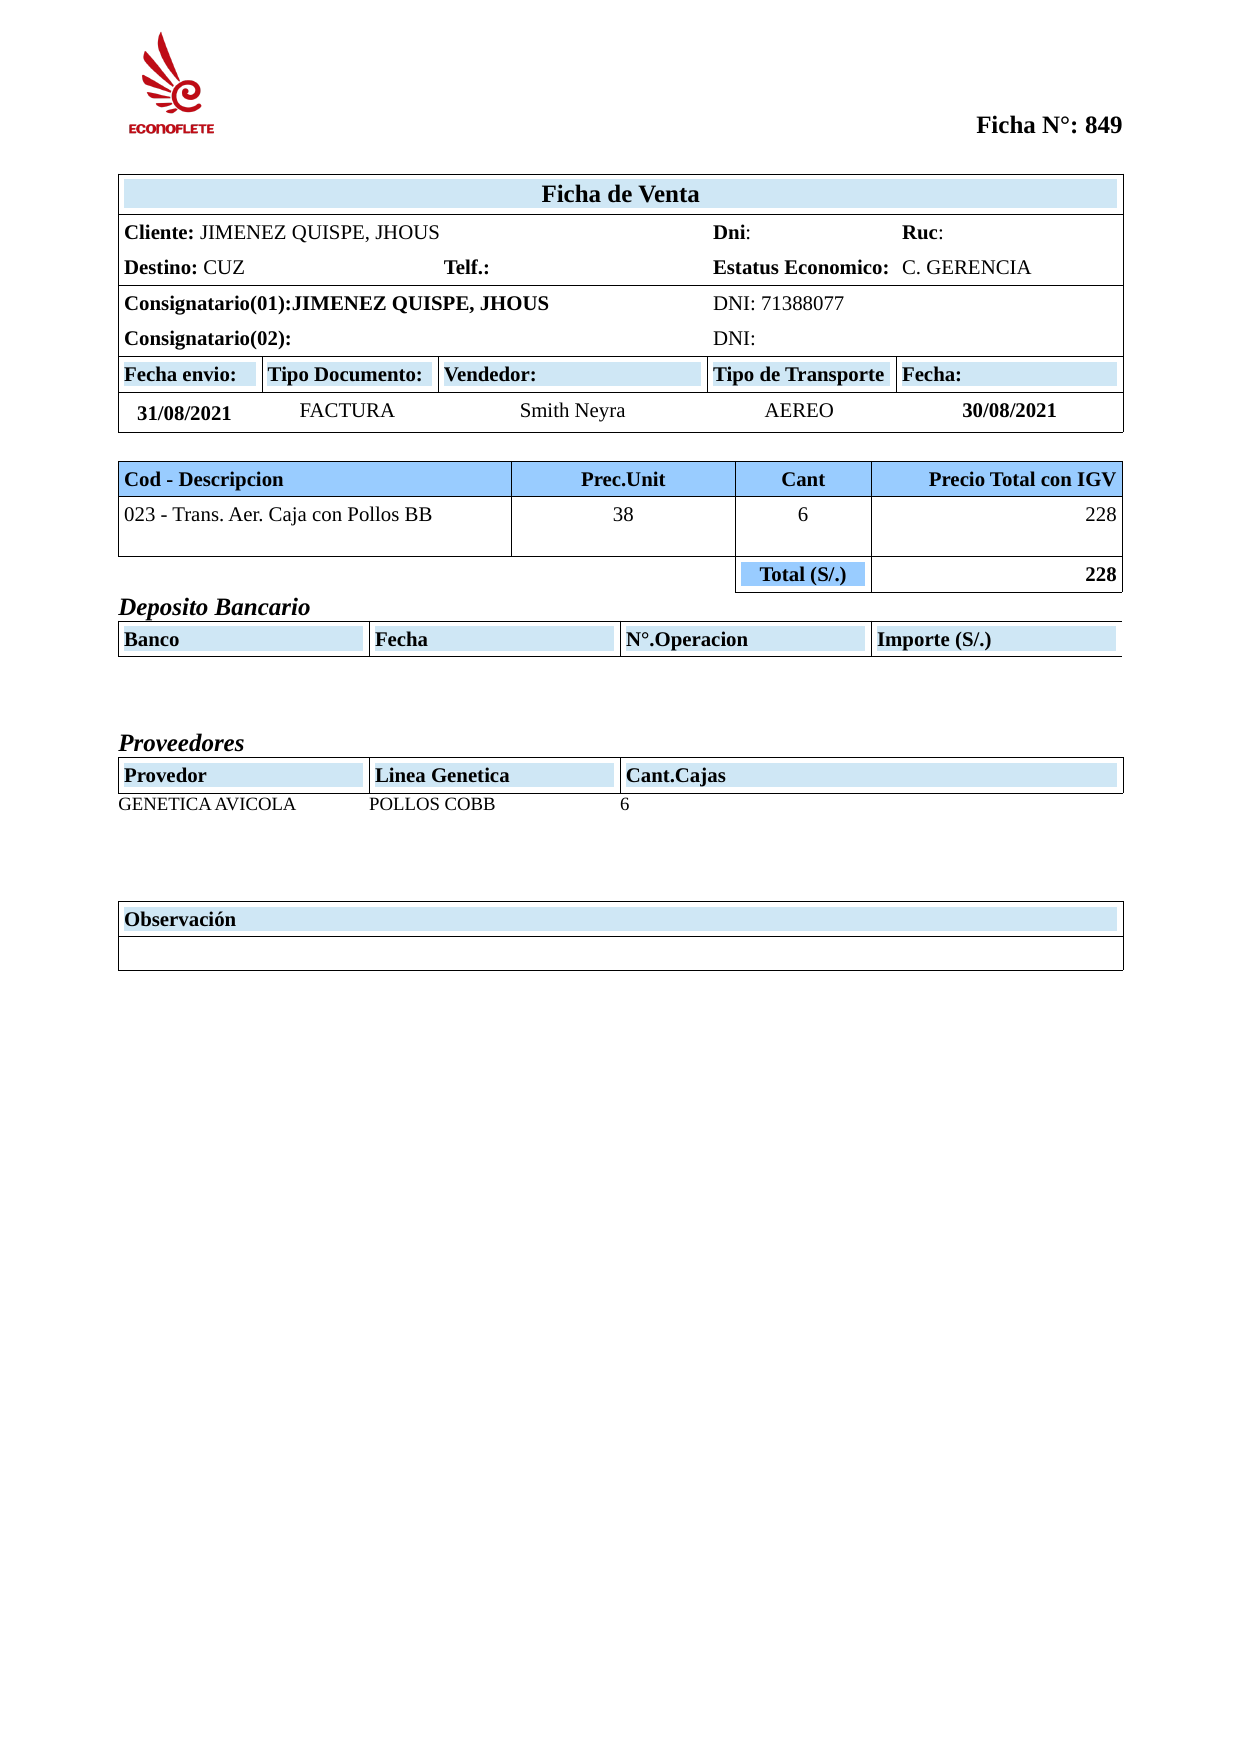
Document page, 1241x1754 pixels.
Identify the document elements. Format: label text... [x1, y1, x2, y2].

table_cell DNI: 71388077 [707, 286, 1123, 321]
table_cell POLLOS COBB [369, 794, 620, 814]
table_cell Telf.: [438, 249, 707, 285]
table_cell [369, 879, 620, 901]
table_cell GENETICA AVICOLA [118, 794, 369, 814]
table_cell [620, 705, 871, 728]
table_header Importe (S/.) [872, 622, 1122, 656]
table_header Banco [119, 622, 369, 656]
table_cell [871, 680, 1122, 704]
table_header Cod - Descripcion [119, 462, 511, 496]
table_header Precio Total con IGV [872, 462, 1122, 496]
table_cell DNI: [707, 321, 1123, 356]
table_cell [369, 836, 620, 858]
table_header Cant [736, 462, 871, 496]
table_cell [118, 879, 369, 901]
text Proveedores [118, 728, 1122, 757]
table_cell [369, 815, 620, 836]
table_cell [620, 657, 871, 680]
table_cell 38 [512, 497, 735, 556]
table_cell Tipo de Transporte [708, 357, 896, 392]
table_cell FACTURA [262, 393, 438, 432]
table_header Prec.Unit [512, 462, 735, 496]
table_cell 6 [736, 497, 871, 556]
table_cell Total (S/.) [736, 557, 871, 592]
table_cell Dni: [707, 215, 896, 249]
table_cell [369, 858, 620, 879]
table_cell [871, 705, 1122, 728]
table_cell [369, 705, 620, 728]
table_cell [118, 657, 369, 680]
table_header Observación [119, 902, 1123, 936]
table_cell 228 [872, 557, 1122, 592]
table_cell [118, 557, 511, 592]
table_cell [369, 680, 620, 704]
table_cell [620, 815, 1123, 836]
table_cell Vendedor: [439, 357, 707, 392]
text Deposito Bancario [118, 592, 1122, 621]
table_cell Cliente: JIMENEZ QUISPE, JHOUS [119, 215, 707, 249]
table_cell AEREO [707, 393, 896, 432]
table_cell [620, 836, 1123, 858]
table_cell [369, 657, 620, 680]
table_header Provedor [119, 758, 369, 793]
table_cell Destino: CUZ [119, 249, 438, 285]
table_cell Consignatario(02): [119, 321, 707, 356]
table_cell Fecha: [897, 357, 1123, 392]
picture [118, 31, 225, 134]
table_cell [118, 815, 369, 836]
table_cell 31/08/2021 [119, 393, 262, 432]
table_cell [118, 680, 369, 704]
table_cell [118, 836, 369, 858]
table_cell C. GERENCIA [896, 249, 1123, 285]
table_cell [118, 858, 369, 879]
table_cell [871, 657, 1122, 680]
table_cell Tipo Documento: [263, 357, 438, 392]
table_header Cant.Cajas [621, 758, 1123, 793]
table_cell Smith Neyra [438, 393, 707, 432]
table_header N°.Operacion [621, 622, 871, 656]
table_cell 228 [872, 497, 1122, 556]
table_cell Fecha envio: [119, 357, 262, 392]
table_cell 6 [620, 794, 1123, 814]
table_header Linea Genetica [370, 758, 620, 793]
table_cell Consignatario(01):JIMENEZ QUISPE, JHOUS [119, 286, 707, 321]
table_cell [620, 858, 1123, 879]
table_cell 30/08/2021 [896, 393, 1123, 432]
table_cell [620, 879, 1123, 901]
table_header Ficha de Venta [119, 175, 1123, 214]
table_cell [118, 705, 369, 728]
table_cell Estatus Economico: [707, 249, 896, 285]
table_header Fecha [370, 622, 620, 656]
table_cell [620, 680, 871, 704]
table_cell [119, 937, 1123, 969]
table_cell 023 - Trans. Aer. Caja con Pollos BB [119, 497, 511, 556]
table_cell [511, 557, 735, 592]
table_cell Ruc: [896, 215, 1123, 249]
